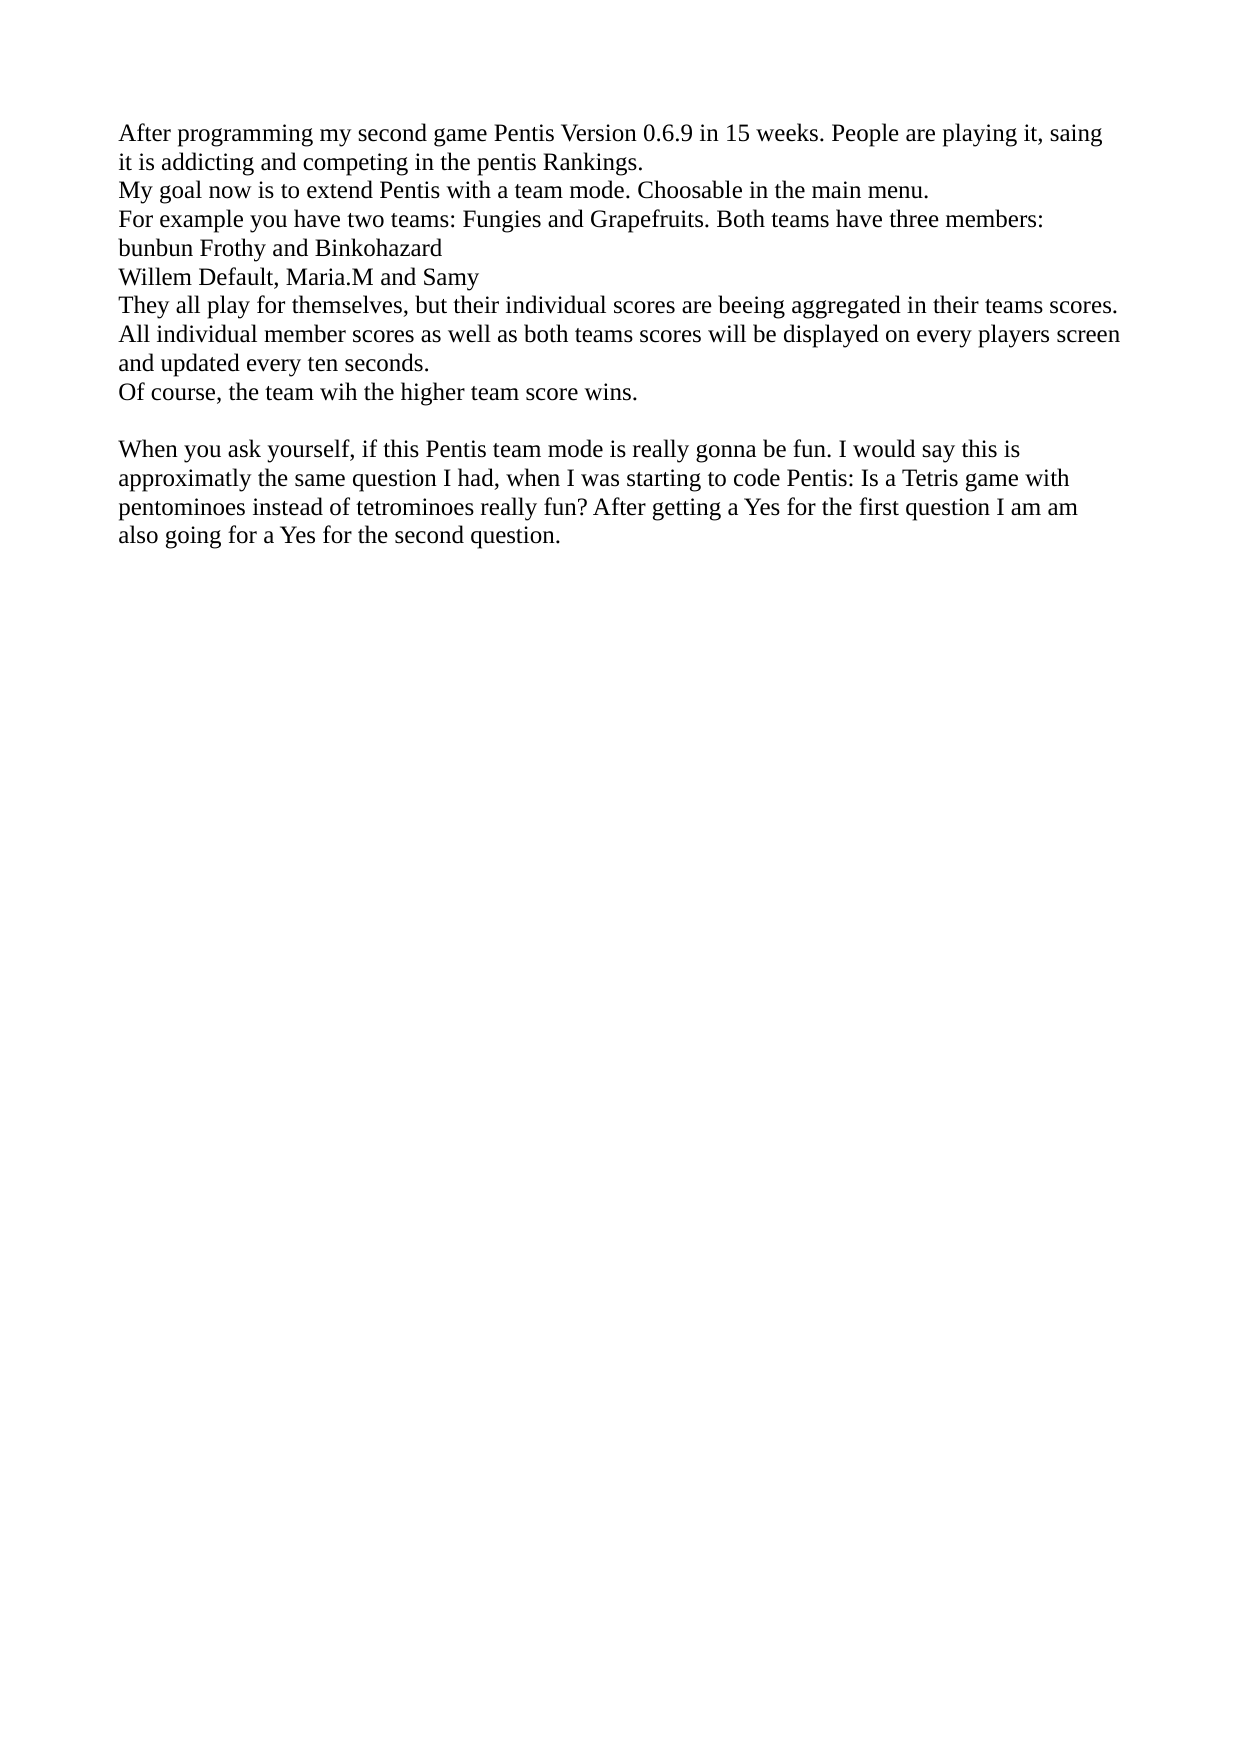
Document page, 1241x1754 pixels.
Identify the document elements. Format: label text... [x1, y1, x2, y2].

text bunbun Frothy and Binkohazard [118, 233, 1122, 262]
text After programming my second game Pentis Version 0.6.9 in 15 weeks. People are playing it, saing it is addicting and competing in the pentis Rankings. [118, 118, 1122, 176]
text Willem Default, Maria.M and Samy [118, 262, 1122, 291]
text Of course, the team wih the higher team score wins. [118, 377, 1122, 406]
text When you ask yourself, if this Pentis team mode is really gonna be fun. I would say this is approximatly the same question I had, when I was starting to code Pentis: Is a Tetris game with pentominoes instead of tetrominoes really fun? After getting a Yes for the first question I am am also going for a Yes for the second question. [118, 434, 1122, 549]
text All individual member scores as well as both teams scores will be displayed on every players screen and updated every ten seconds. [118, 319, 1122, 377]
text They all play for themselves, but their individual scores are beeing aggregated in their teams scores. [118, 291, 1122, 319]
text For example you have two teams: Fungies and Grapefruits. Both teams have three members: [118, 204, 1122, 233]
text My goal now is to extend Pentis with a team mode. Choosable in the main menu. [118, 176, 1122, 204]
